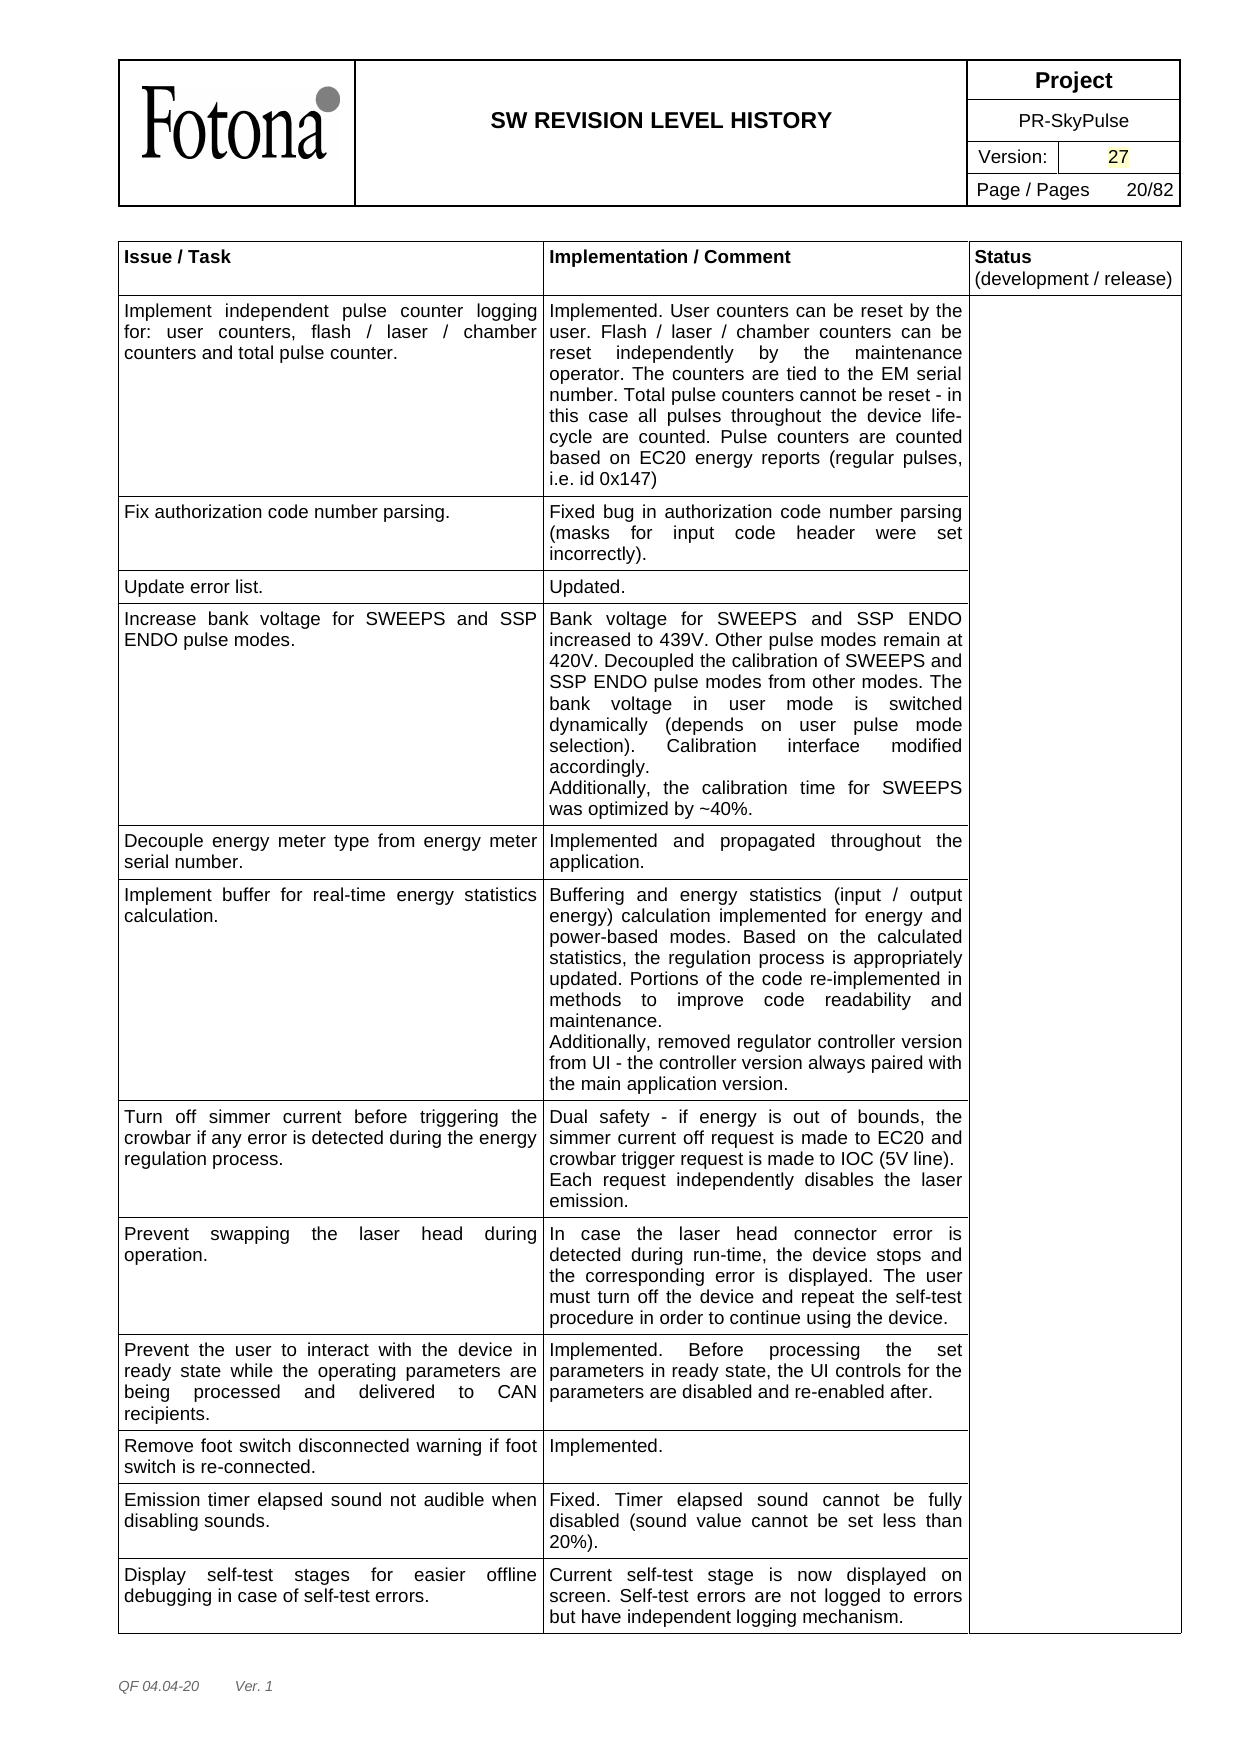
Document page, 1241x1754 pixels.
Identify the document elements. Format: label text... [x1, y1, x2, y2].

table_cell In case the laser head connector error is detected during run-time, the device stops and the corresponding error is displayed. The user must turn off the device and repeat the self-test procedure in order to continue using the device. [544, 1218, 968, 1334]
table_cell [970, 296, 1181, 1633]
table_cell Fixed bug in authorization code number parsing (masks for input code header were set incorrectly). [544, 497, 968, 570]
table_cell Prevent the user to interact with the device in ready state while the operating parameters are being processed and delivered to CAN recipients. [119, 1335, 543, 1430]
table_cell Display self-test stages for easier offline debugging in case of self-test errors. [119, 1559, 543, 1633]
table_header Issue / Task [119, 242, 543, 295]
table_cell Implement independent pulse counter logging for: user counters, flash / laser / chamber counters and total pulse counter. [119, 296, 543, 496]
table_cell Prevent swapping the laser head during operation. [119, 1218, 543, 1334]
table_cell Buffering and energy statistics (input / output energy) calculation implemented for energy and power-based modes. Based on the calculated statistics, the regulation process is appropriately updated. Portions of the code re-implemented in methods to improve code readability and maintenance. Additionally, removed regulator controller version from UI - the controller version always paired with the main application version. [544, 880, 968, 1100]
table_cell Implemented and propagated throughout the application. [544, 826, 968, 879]
table_cell Implement buffer for real-time energy statistics calculation. [119, 880, 543, 1100]
table_cell Bank voltage for SWEEPS and SSP ENDO increased to 439V. Other pulse modes remain at 420V. Decoupled the calibration of SWEEPS and SSP ENDO pulse modes from other modes. The bank voltage in user mode is switched dynamically (depends on user pulse mode selection). Calibration interface modified accordingly. Additionally, the calibration time for SWEEPS was optimized by ~40%. [544, 604, 968, 825]
table_cell Emission timer elapsed sound not audible when disabling sounds. [119, 1484, 543, 1558]
table_cell Decouple energy meter type from energy meter serial number. [119, 826, 543, 879]
table_cell Dual safety - if energy is out of bounds, the simmer current off request is made to EC20 and crowbar trigger request is made to IOC (5V line). Each request independently disables the laser emission. [544, 1101, 968, 1217]
table_cell Fixed. Timer elapsed sound cannot be fully disabled (sound value cannot be set less than 20%). [544, 1484, 968, 1558]
table_header Status (development / release) [970, 242, 1181, 295]
table_cell Turn off simmer current before triggering the crowbar if any error is detected during the energy regulation process. [119, 1101, 543, 1217]
table_header Implementation / Comment [544, 242, 968, 295]
table_cell Current self-test stage is now displayed on screen. Self-test errors are not logged to errors but have independent logging mechanism. [544, 1559, 968, 1633]
table_cell Implemented. User counters can be reset by the user. Flash / laser / chamber counters can be reset independently by the maintenance operator. The counters are tied to the EM serial number. Total pulse counters cannot be reset - in this case all pulses throughout the device life-cycle are counted. Pulse counters are counted based on EC20 energy reports (regular pulses, i.e. id 0x147) [544, 296, 968, 496]
table_cell Update error list. [119, 571, 543, 603]
table_cell Fix authorization code number parsing. [119, 497, 543, 570]
table_cell Updated. [544, 571, 968, 603]
table_cell Implemented. Before processing the set parameters in ready state, the UI controls for the parameters are disabled and re-enabled after. [544, 1335, 968, 1430]
table_cell Implemented. [544, 1431, 968, 1483]
table_cell Remove foot switch disconnected warning if foot switch is re-connected. [119, 1431, 543, 1483]
table_cell Increase bank voltage for SWEEPS and SSP ENDO pulse modes. [119, 604, 543, 825]
